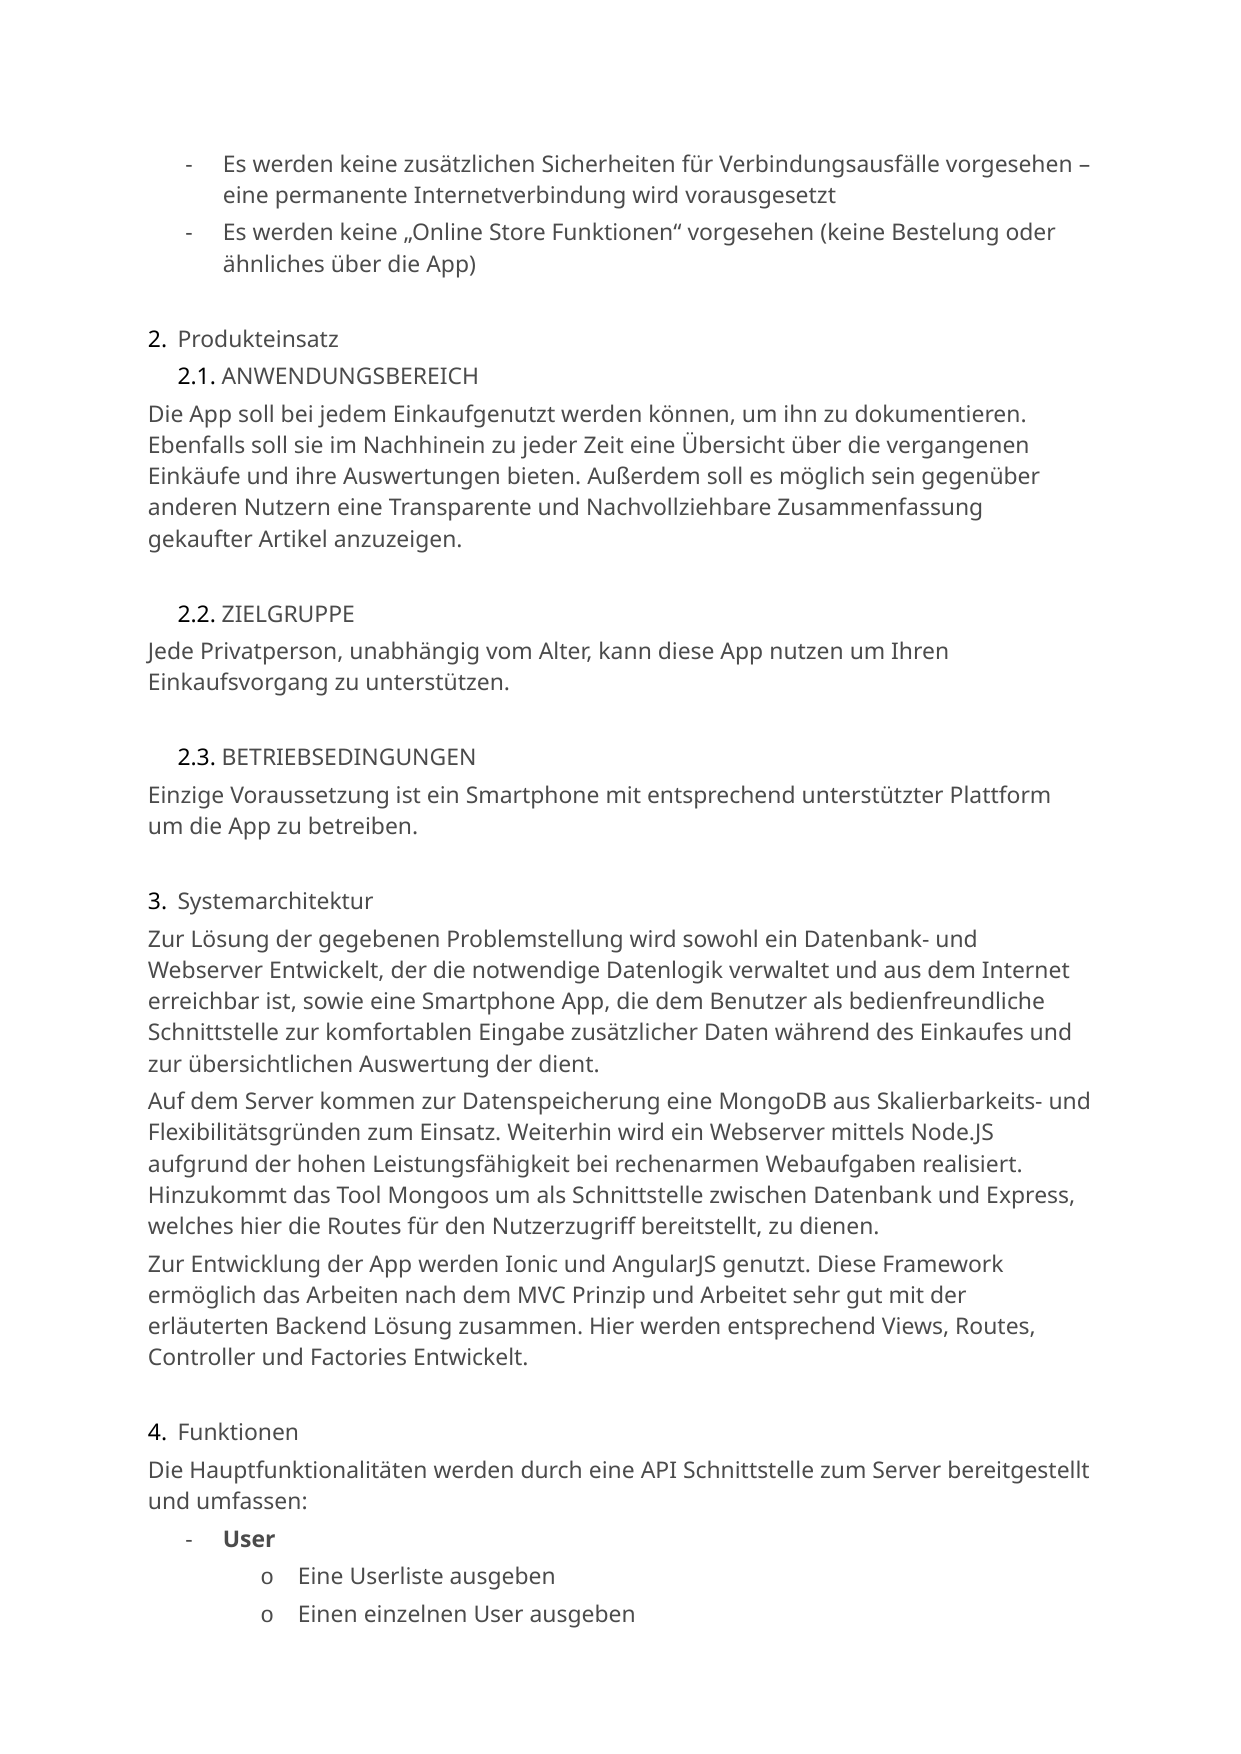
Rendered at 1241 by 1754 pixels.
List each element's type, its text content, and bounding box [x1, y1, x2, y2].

list Zielgruppe [177, 598, 1093, 629]
list Anwendungsbereich [177, 360, 1093, 391]
text Die Hauptfunktionalitäten werden durch eine API Schnittstelle zum Server bereitgestellt und umfassen: [148, 1454, 1093, 1516]
list Systemarchitektur [148, 885, 1093, 916]
list Funktionen [148, 1416, 1093, 1448]
list Eine Userliste ausgeben [260, 1560, 1093, 1591]
text Jede Privatperson, unabhängig vom Alter, kann diese App nutzen um Ihren Einkaufsvorgang zu unterstützen. [148, 635, 1093, 698]
text Zur Lösung der gegebenen Problemstellung wird sowohl ein Datenbank- und Webserver Entwickelt, der die notwendige Datenlogik verwaltet und aus dem Internet erreichbar ist, sowie eine Smartphone App, die dem Benutzer als bedienfreundliche Schnittstelle zur komfortablen Eingabe zusätzlicher Daten während des Einkaufes und zur übersichtlichen Auswertung der dient. [148, 923, 1093, 1079]
list Es werden keine „Online Store Funktionen“ vorgesehen (keine Bestelung oder ähnliches über die App) [185, 216, 1093, 279]
text Einzige Voraussetzung ist ein Smartphone mit entsprechend unterstützter Plattform um die App zu betreiben. [148, 779, 1093, 841]
text Die App soll bei jedem Einkaufgenutzt werden können, um ihn zu dokumentieren. Ebenfalls soll sie im Nachhinein zu jeder Zeit eine Übersicht über die vergangenen Einkäufe und ihre Auswertungen bieten. Außerdem soll es möglich sein gegenüber anderen Nutzern eine Transparente und Nachvollziehbare Zusammenfassung gekaufter Artikel anzuzeigen. [148, 398, 1093, 554]
list Es werden keine zusätzlichen Sicherheiten für Verbindungsausfälle vorgesehen – eine permanente Internetverbindung wird vorausgesetzt [185, 148, 1093, 210]
list User [185, 1523, 1093, 1554]
list Einen einzelnen User ausgeben [260, 1598, 1093, 1629]
text Zur Entwicklung der App werden Ionic und AngularJS genutzt. Diese Framework ermöglich das Arbeiten nach dem MVC Prinzip und Arbeitet sehr gut mit der erläuterten Backend Lösung zusammen. Hier werden entsprechend Views, Routes, Controller und Factories Entwickelt. [148, 1248, 1093, 1373]
list Betriebsedingungen [177, 741, 1093, 773]
list Produkteinsatz [148, 323, 1093, 354]
text Auf dem Server kommen zur Datenspeicherung eine MongoDB aus Skalierbarkeits- und Flexibilitätsgründen zum Einsatz. Weiterhin wird ein Webserver mittels Node.JS aufgrund der hohen Leistungsfähigkeit bei rechenarmen Webaufgaben realisiert. Hinzukommt das Tool Mongoos um als Schnittstelle zwischen Datenbank und Express, welches hier die Routes für den Nutzerzugriff bereitstellt, zu dienen. [148, 1085, 1093, 1241]
